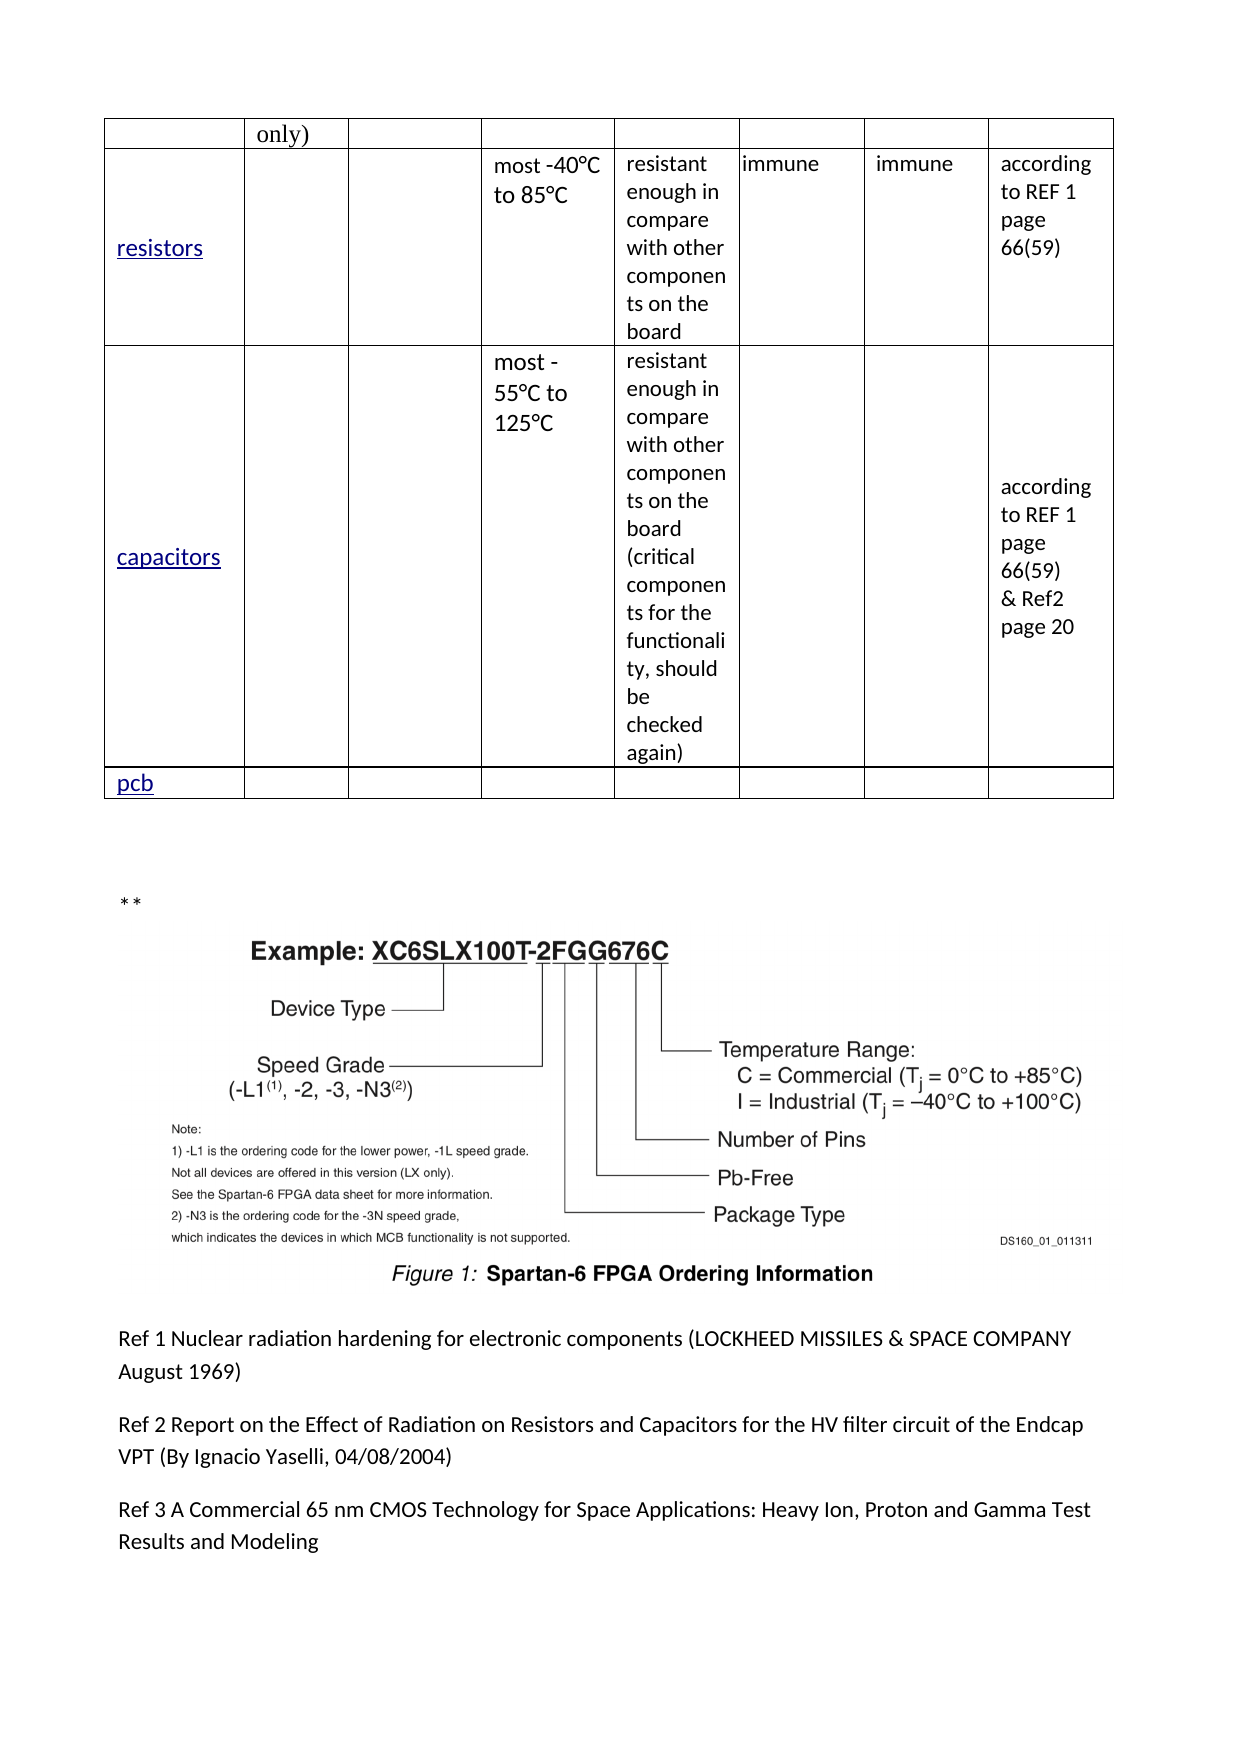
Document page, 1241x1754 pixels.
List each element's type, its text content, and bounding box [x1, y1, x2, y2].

picture [118, 921, 1123, 1294]
table_cell according to REF 1 page 66(59) [989, 149, 1113, 345]
table_cell [349, 346, 481, 766]
table_cell [615, 119, 739, 148]
table_cell [740, 119, 864, 148]
table_cell immune [865, 149, 988, 345]
table_cell resistant enough in compare with other components on the board (critical components for the functionality, should be checked again) [615, 346, 739, 766]
table_cell [989, 768, 1113, 798]
table_cell [245, 768, 348, 798]
table_cell most -40°C to 85°C [482, 149, 614, 345]
table_cell [740, 768, 864, 798]
text Ref 2 Report on the Effect of Radiation on Resistors and Capacitors for the HV filter circuit of the Endcap VPT (By Ignacio Yaselli, 04/08/2004) [118, 1410, 1122, 1470]
table_cell [245, 149, 348, 345]
table_cell [865, 768, 988, 798]
table_cell immune [740, 149, 864, 345]
table_cell according to REF 1 page 66(59) & Ref2 page 20 [989, 346, 1113, 766]
table_cell only) [245, 119, 348, 148]
table_cell [349, 768, 481, 798]
table_cell [989, 119, 1113, 148]
table_cell [349, 149, 481, 345]
table_cell [865, 119, 988, 148]
table_cell [615, 768, 739, 798]
table_cell [740, 346, 864, 766]
table_cell [349, 119, 481, 148]
text Ref 1 Nuclear radiation hardening for electronic components (LOCKHEED MISSILES & SPACE COMPANY August 1969) [118, 1324, 1122, 1385]
table_cell resistors [105, 149, 244, 345]
table_cell most -55°C to 125°C [482, 346, 614, 766]
text Ref 3 A Commercial 65 nm CMOS Technology for Space Applications: Heavy Ion, Proton and Gamma Test Results and Modeling [118, 1495, 1122, 1555]
table_cell pcb [105, 768, 244, 798]
table_cell [105, 119, 244, 148]
table_cell [865, 346, 988, 766]
table_cell [245, 346, 348, 766]
table_cell resistant enough in compare with other components on the board [615, 149, 739, 345]
table_cell [482, 768, 614, 798]
table_cell [482, 119, 614, 148]
table_cell capacitors [105, 346, 244, 766]
text ** [118, 891, 1122, 921]
